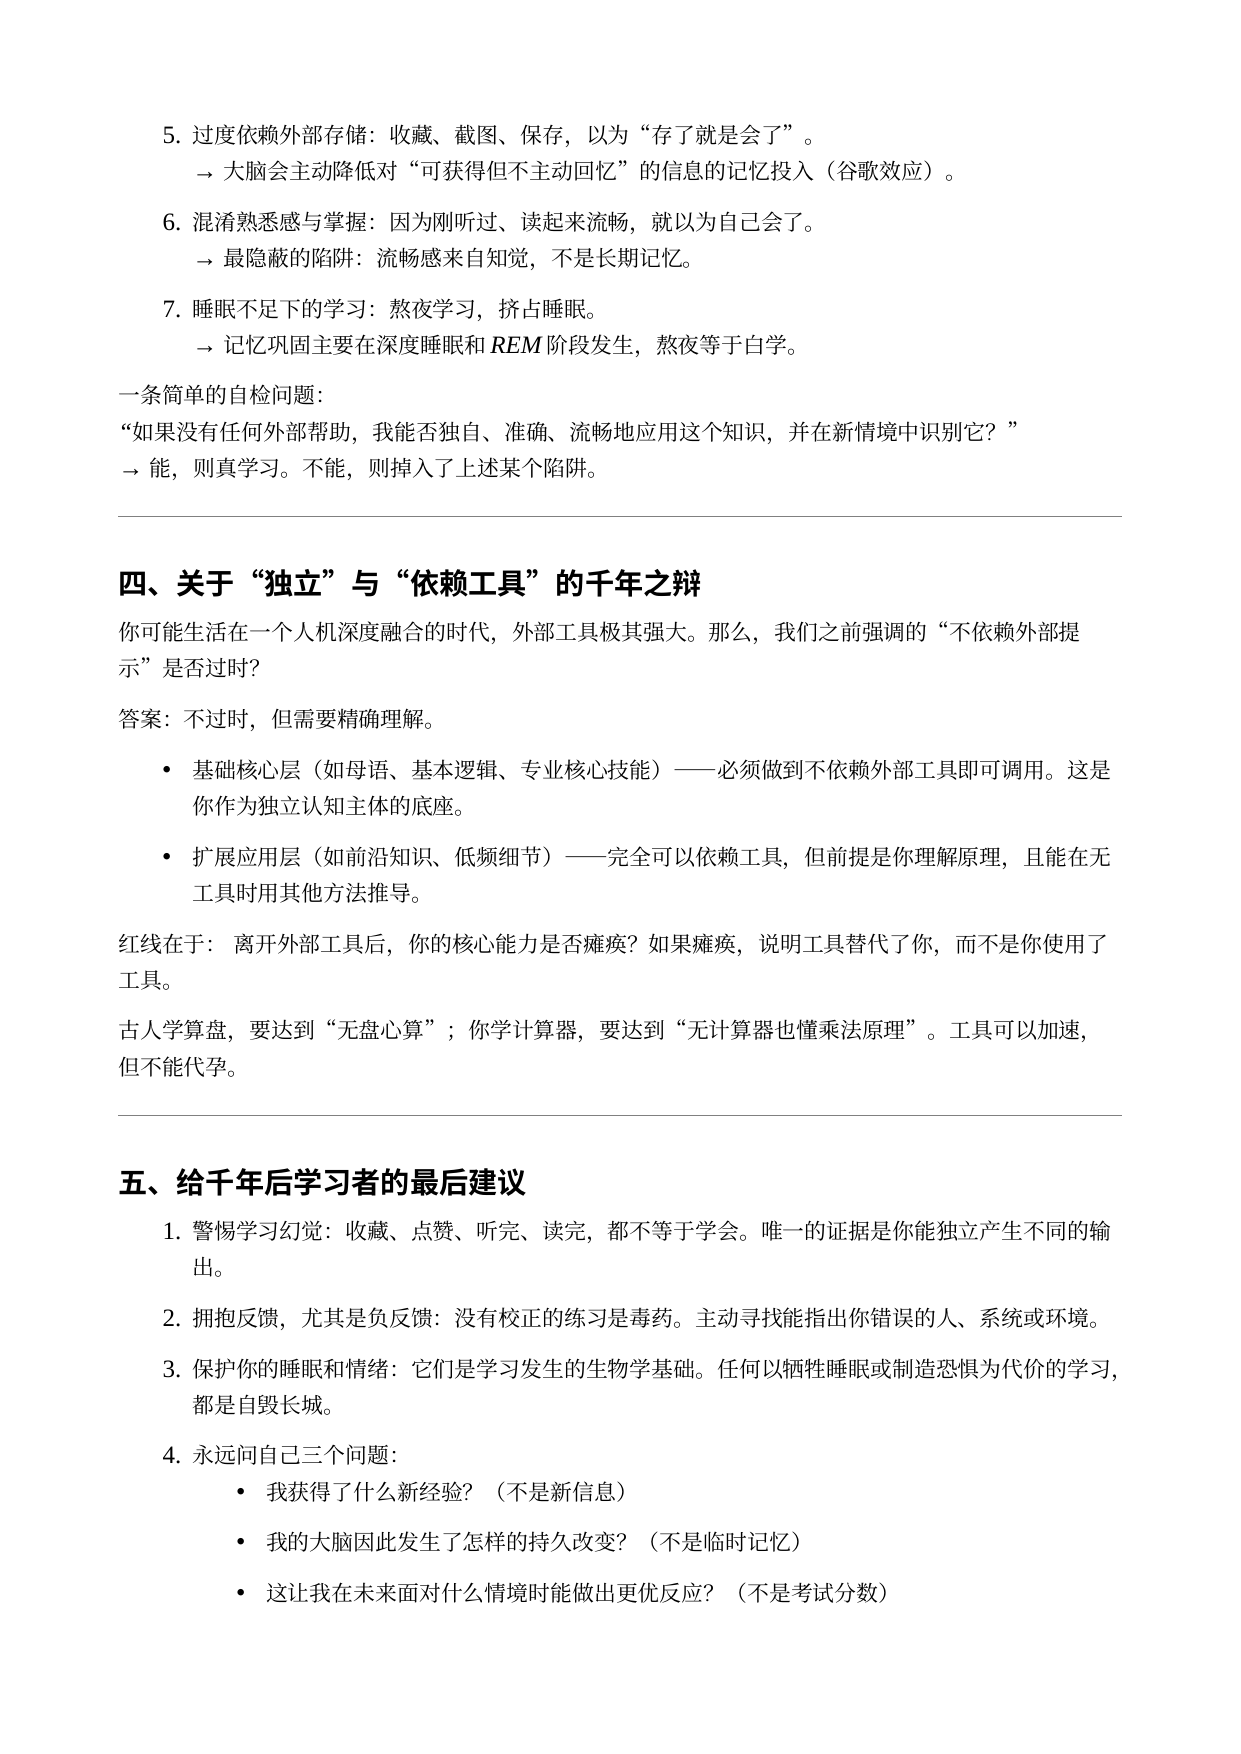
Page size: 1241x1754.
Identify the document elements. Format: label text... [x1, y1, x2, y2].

list 过度依赖外部存储：收藏、截图、保存，以为“存了就是会了”。 → 大脑会主动降低对“可获得但不主动回忆”的信息的记忆投入（谷歌效应）。 [162, 118, 1122, 186]
list 拥抱反馈，尤其是负反馈：没有校正的练习是毒药。主动寻找能指出你错误的人、系统或环境。 [162, 1301, 1122, 1332]
list 扩展应用层（如前沿知识、低频细节）——完全可以依赖工具，但前提是你理解原理，且能在无工具时用其他方法推导。 [162, 840, 1122, 907]
text 红线在于： 离开外部工具后，你的核心能力是否瘫痪？如果瘫痪，说明工具替代了你，而不是你使用了工具。 [118, 927, 1122, 994]
list 保护你的睡眠和情绪：它们是学习发生的生物学基础。任何以牺牲睡眠或制造恐惧为代价的学习，都是自毁长城。 [162, 1352, 1122, 1419]
text 答案：不过时，但需要精确理解。 [118, 702, 1122, 734]
text 一条简单的自检问题： “如果没有任何外部帮助，我能否独自、准确、流畅地应用这个知识，并在新情境中识别它？” → 能，则真学习。不能，则掉入了上述某个陷阱。 [118, 379, 1122, 482]
list 这让我在未来面对什么情境时能做出更优反应？（不是考试分数） [236, 1576, 1122, 1608]
list 基础核心层（如母语、基本逻辑、专业核心技能）——必须做到不依赖外部工具即可调用。这是你作为独立认知主体的底座。 [162, 753, 1122, 821]
text 古人学算盘，要达到“无盘心算”；你学计算器，要达到“无计算器也懂乘法原理”。工具可以加速，但不能代孕。 [118, 1014, 1122, 1081]
list 警惕学习幻觉：收藏、点赞、听完、读完，都不等于学会。唯一的证据是你能独立产生不同的输出。 [162, 1214, 1122, 1282]
subtitle 四、关于“独立”与“依赖工具”的千年之辩 [118, 561, 1122, 603]
list 我的大脑因此发生了怎样的持久改变？（不是临时记忆） [236, 1526, 1122, 1557]
list 混淆熟悉感与掌握：因为刚听过、读起来流畅，就以为自己会了。 → 最隐蔽的陷阱：流畅感来自知觉，不是长期记忆。 [162, 205, 1122, 273]
subtitle 五、给千年后学习者的最后建议 [118, 1159, 1122, 1202]
text 你可能生活在一个人机深度融合的时代，外部工具极其强大。那么，我们之前强调的“不依赖外部提示”是否过时？ [118, 615, 1122, 683]
list 我获得了什么新经验？（不是新信息） [236, 1475, 1122, 1506]
list 睡眠不足下的学习：熬夜学习，挤占睡眠。 → 记忆巩固主要在深度睡眠和REM阶段发生，熬夜等于白学。 [162, 292, 1122, 359]
list 永远问自己三个问题： [162, 1439, 1122, 1470]
